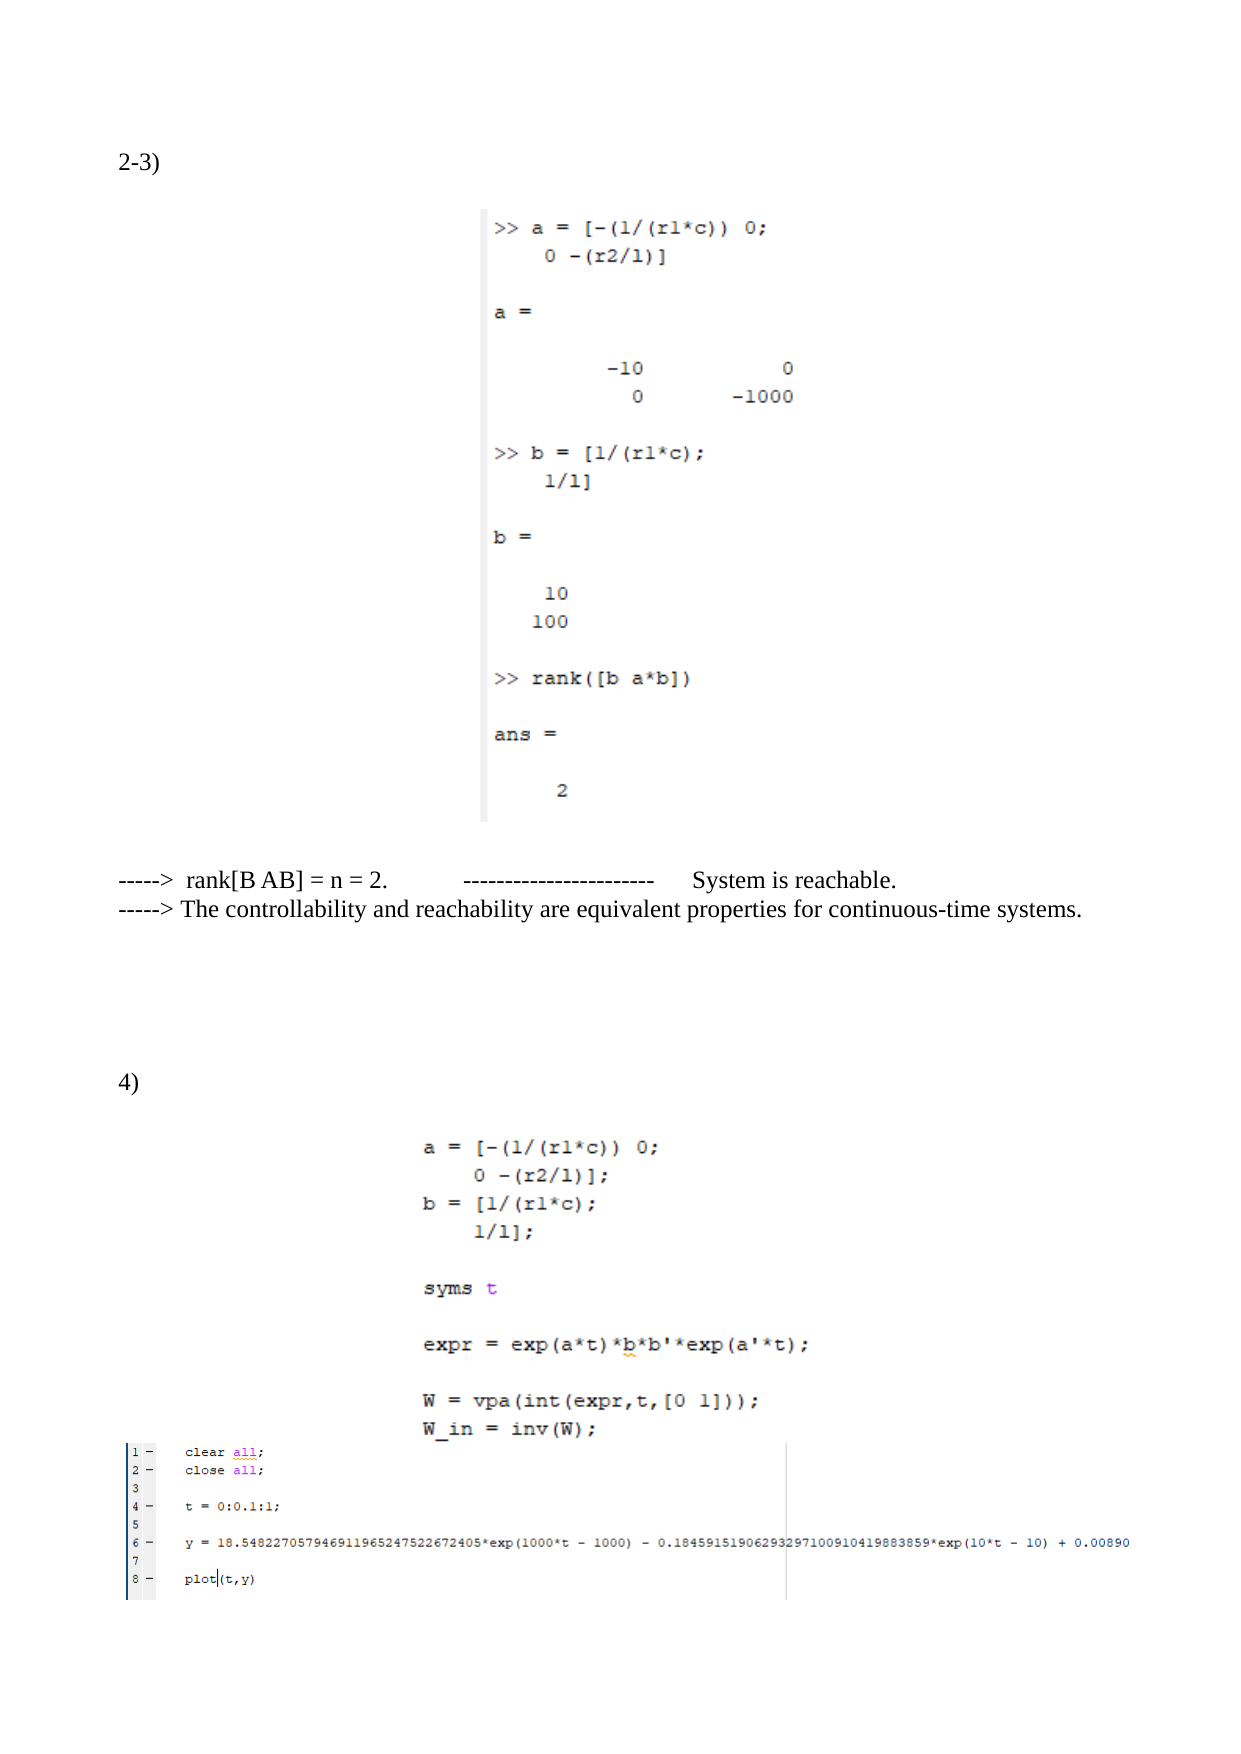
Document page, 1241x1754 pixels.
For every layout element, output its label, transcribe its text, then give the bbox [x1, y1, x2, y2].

picture [126, 1127, 1130, 1600]
picture [480, 209, 832, 822]
text 2-3) [118, 147, 1122, 176]
text -----> rank[B AB] = n = 2. ----------------------- System is reachable. [118, 866, 1122, 894]
text -----> The controllability and reachability are equivalent properties for continuous-time systems. [118, 894, 1122, 923]
text 4) [118, 1067, 1122, 1096]
